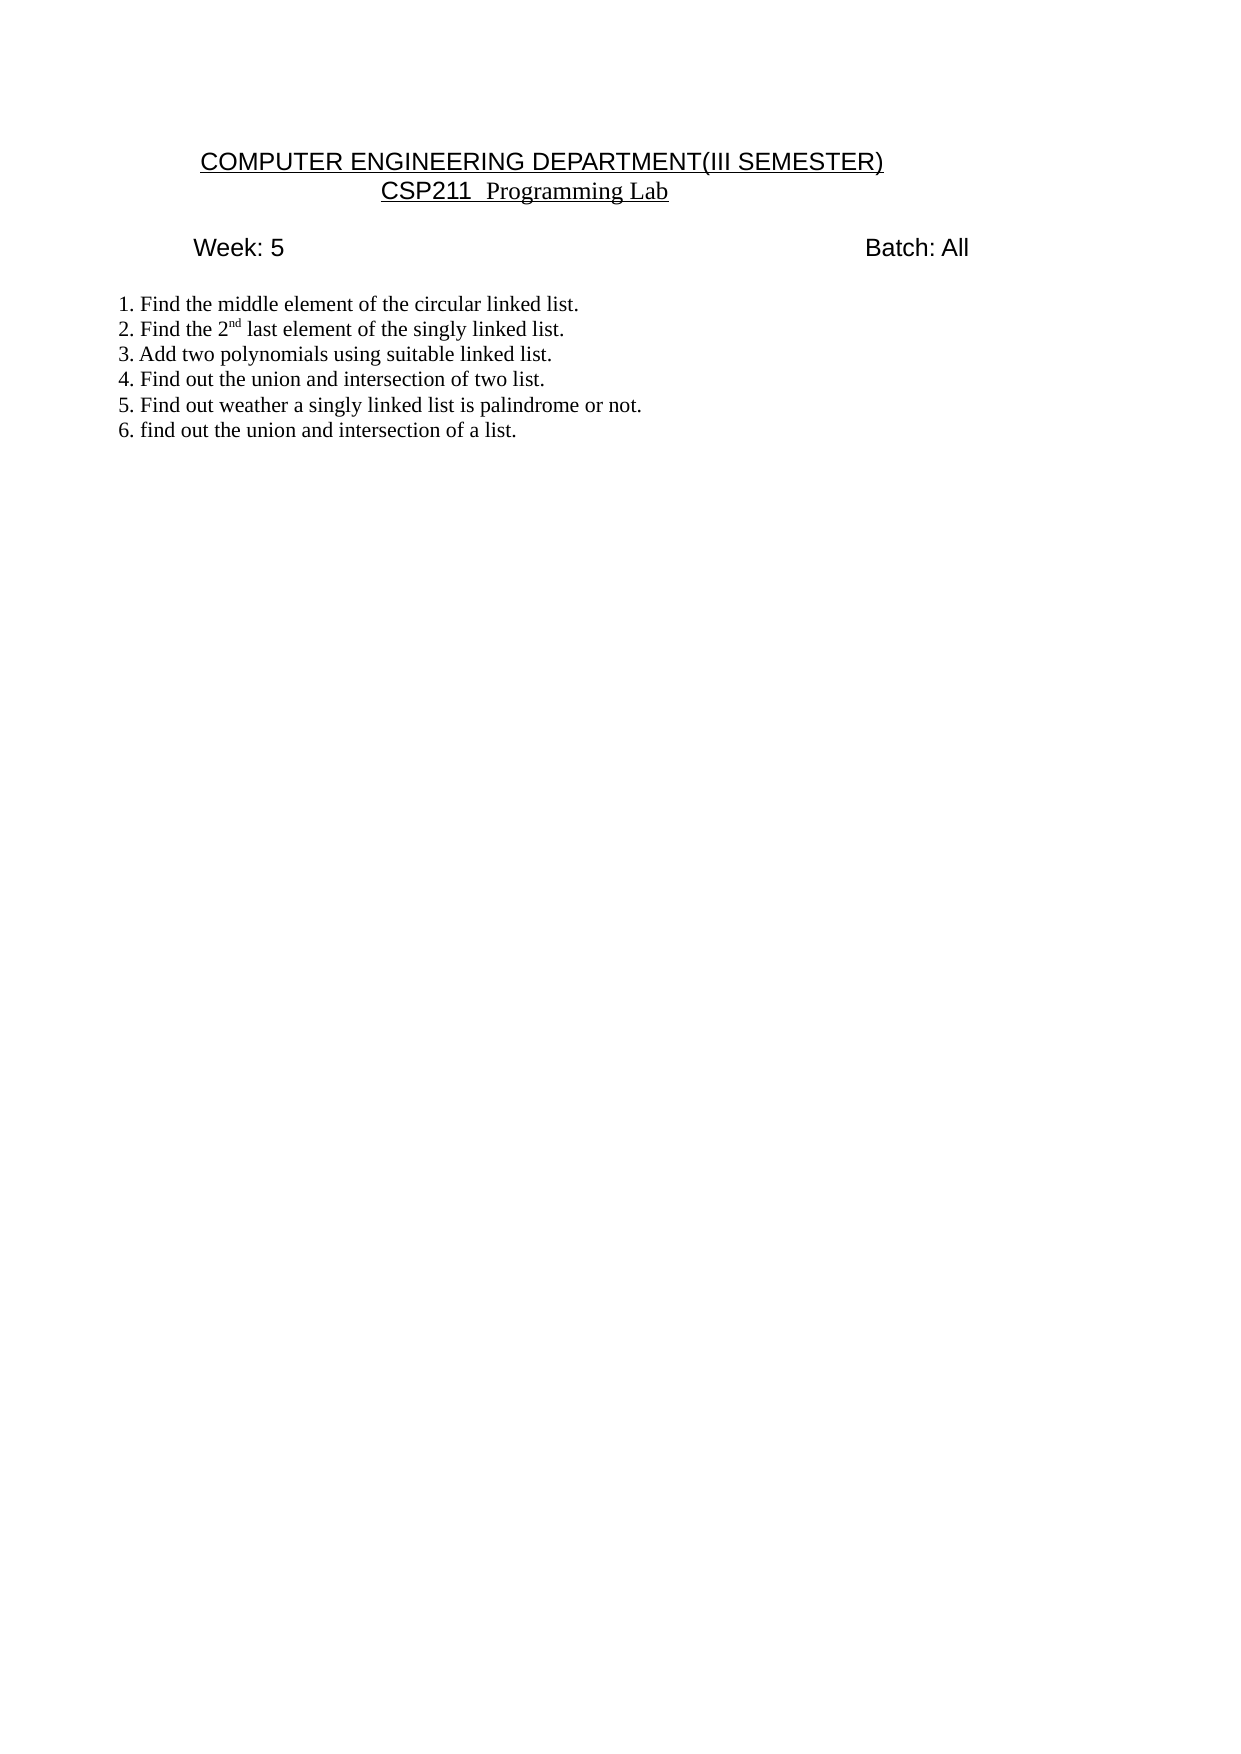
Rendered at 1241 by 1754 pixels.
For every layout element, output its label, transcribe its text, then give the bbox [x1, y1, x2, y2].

text 3. Add two polynomials using suitable linked list. [118, 341, 1122, 366]
list COMPUTER ENGINEERING DEPARTMENT(III SEMESTER) [156, 147, 1122, 176]
list Week: 5 Batch: All [156, 233, 1122, 262]
text 4. Find out the union and intersection of two list. [118, 366, 1122, 392]
text 1. Find the middle element of the circular linked list. [118, 291, 1122, 316]
text 2. Find the 2nd last element of the singly linked list. [118, 316, 1122, 341]
text 5. Find out weather a singly linked list is palindrome or not. [118, 392, 1122, 417]
text 6. find out the union and intersection of a list. [118, 417, 1122, 442]
list CSP211 Programming Lab [343, 176, 1122, 204]
